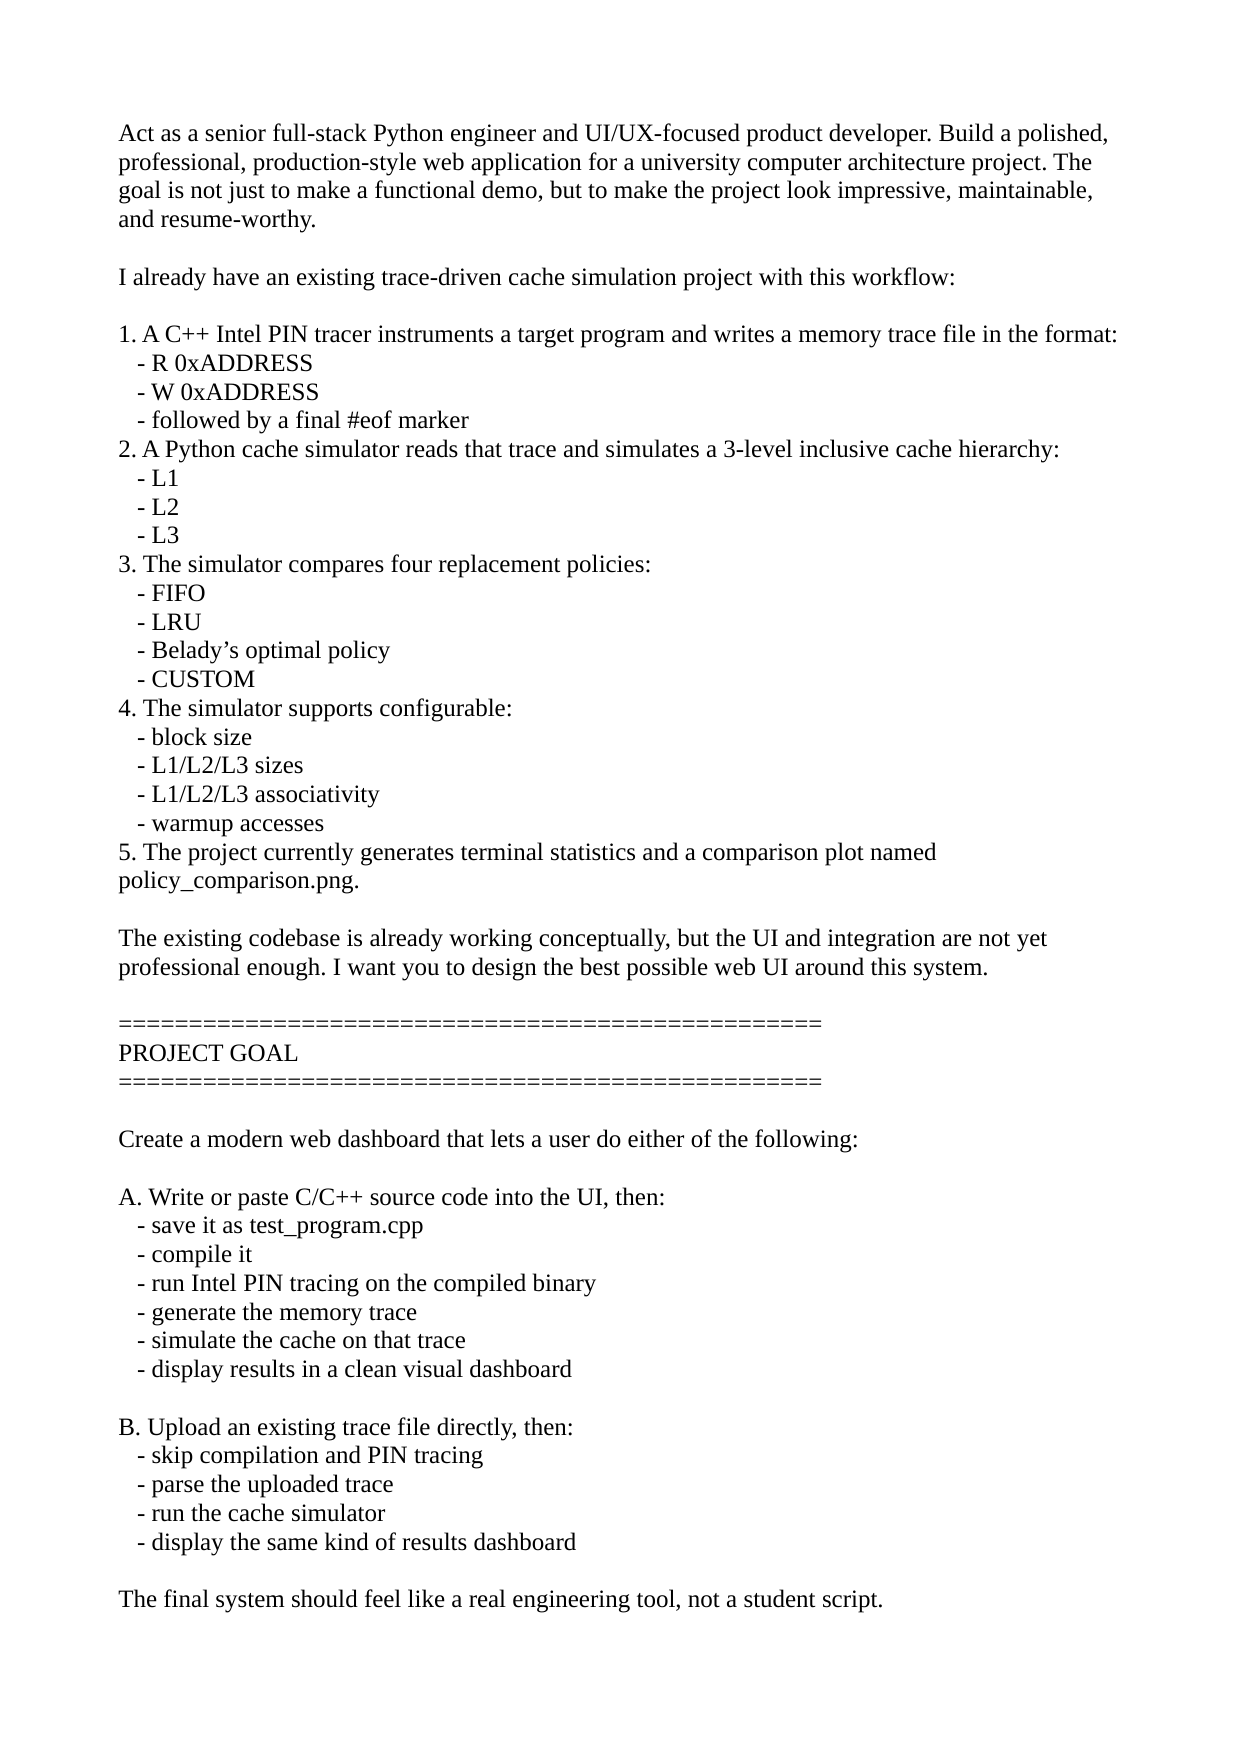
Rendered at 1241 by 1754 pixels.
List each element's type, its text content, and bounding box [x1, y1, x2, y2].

text - block size [118, 722, 1122, 751]
text I already have an existing trace-driven cache simulation project with this workflow: [118, 262, 1122, 291]
text Create a modern web dashboard that lets a user do either of the following: [118, 1124, 1122, 1153]
text - run the cache simulator [118, 1498, 1122, 1527]
text B. Upload an existing trace file directly, then: [118, 1412, 1122, 1441]
text 2. A Python cache simulator reads that trace and simulates a 3-level inclusive cache hierarchy: [118, 434, 1122, 463]
text - warmup accesses [118, 808, 1122, 837]
text - L2 [118, 492, 1122, 521]
text - run Intel PIN tracing on the compiled binary [118, 1268, 1122, 1297]
text - L1 [118, 463, 1122, 492]
text - display the same kind of results dashboard [118, 1527, 1122, 1556]
text 4. The simulator supports configurable: [118, 693, 1122, 722]
text - FIFO [118, 578, 1122, 607]
text A. Write or paste C/C++ source code into the UI, then: [118, 1182, 1122, 1211]
text - CUSTOM [118, 664, 1122, 693]
text - R 0xADDRESS [118, 348, 1122, 377]
text - W 0xADDRESS [118, 377, 1122, 406]
text - parse the uploaded trace [118, 1469, 1122, 1498]
text 1. A C++ Intel PIN tracer instruments a target program and writes a memory trace file in the format: [118, 319, 1122, 348]
text 3. The simulator compares four replacement policies: [118, 549, 1122, 578]
text - generate the memory trace [118, 1297, 1122, 1326]
text Act as a senior full-stack Python engineer and UI/UX-focused product developer. Build a polished, professional, production-style web application for a university computer architecture project. The goal is not just to make a functional demo, but to make the project look impressive, maintainable, and resume-worthy. [118, 118, 1122, 233]
text 5. The project currently generates terminal statistics and a comparison plot named policy_comparison.png. [118, 837, 1122, 894]
text The existing codebase is already working conceptually, but the UI and integration are not yet professional enough. I want you to design the best possible web UI around this system. [118, 923, 1122, 981]
text ================================================== [118, 1009, 1122, 1038]
text - compile it [118, 1239, 1122, 1268]
text ================================================== [118, 1067, 1122, 1096]
text - LRU [118, 607, 1122, 636]
text The final system should feel like a real engineering tool, not a student script. [118, 1584, 1122, 1613]
text - L1/L2/L3 sizes [118, 751, 1122, 779]
text - simulate the cache on that trace [118, 1326, 1122, 1354]
text - skip compilation and PIN tracing [118, 1441, 1122, 1469]
text - L3 [118, 521, 1122, 549]
text - display results in a clean visual dashboard [118, 1354, 1122, 1383]
text PROJECT GOAL [118, 1038, 1122, 1067]
text - save it as test_program.cpp [118, 1211, 1122, 1239]
text - Belady’s optimal policy [118, 636, 1122, 664]
text - followed by a final #eof marker [118, 406, 1122, 434]
text - L1/L2/L3 associativity [118, 779, 1122, 808]
